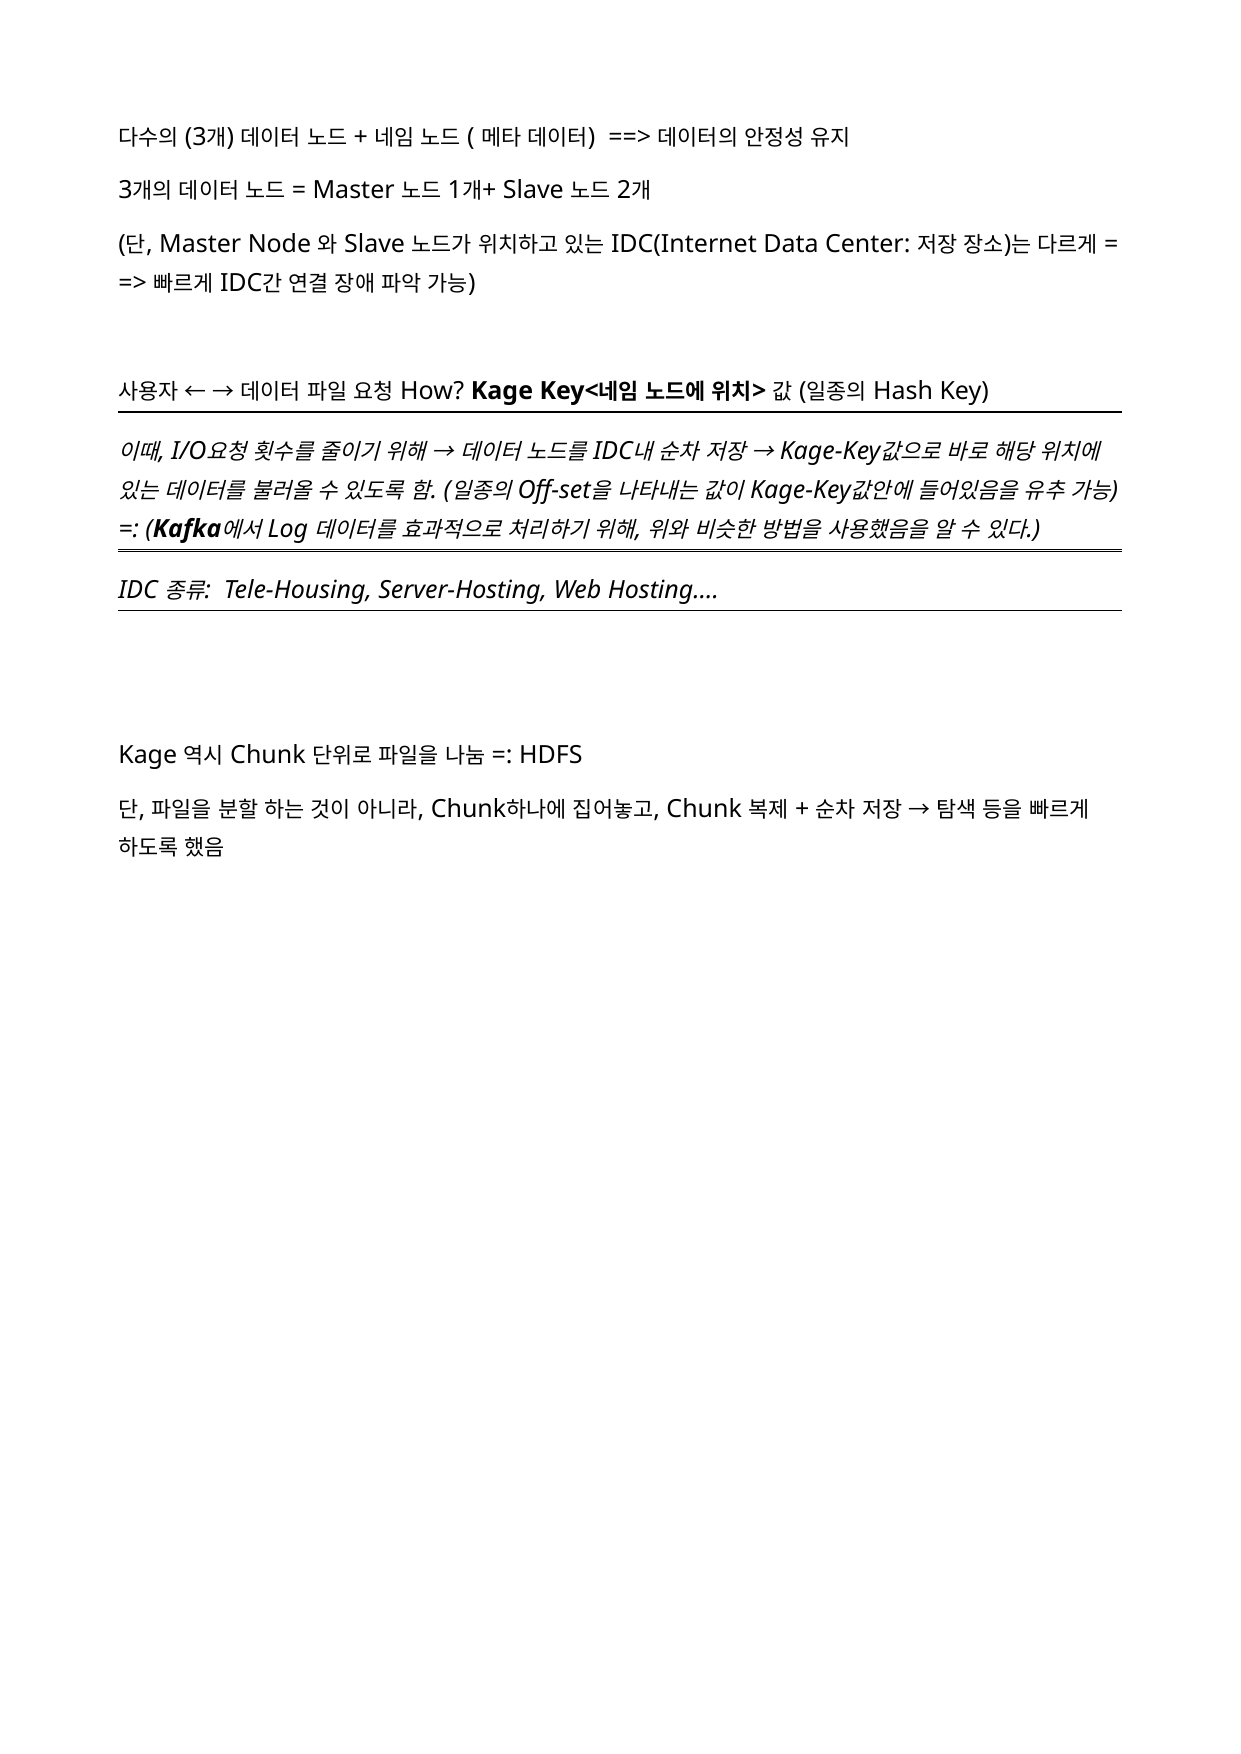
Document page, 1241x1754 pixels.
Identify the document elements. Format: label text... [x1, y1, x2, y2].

text Kage 역시 Chunk 단위로 파일을 나눔 =: HDFS [118, 737, 1122, 771]
text IDC 종류: Tele-Housing, Server-Hosting, Web Hosting…. [118, 571, 1122, 610]
text 3개의 데이터 노드 = Master 노드 1개+ Slave 노드 2개 [118, 172, 1122, 206]
text 사용자 ← → 데이터 파일 요청 How? Kage Key<네임 노드에 위치> 값 (일종의 Hash Key) [118, 372, 1122, 411]
text (단, Master Node 와 Slave 노드가 위치하고 있는 IDC(Internet Data Center: 저장 장소)는 다르게 ==> 빠르게 IDC간 연결 장애 파악 가능) [118, 226, 1122, 299]
text 단, 파일을 분할 하는 것이 아니라, Chunk하나에 집어놓고, Chunk 복제 + 순차 저장 → 탐색 등을 빠르게 하도록 했음 [118, 791, 1122, 861]
text 다수의 (3개) 데이터 노드 + 네임 노드 ( 메타 데이터) ==> 데이터의 안정성 유지 [118, 118, 1122, 152]
text 이때, I/O요청 횟수를 줄이기 위해 → 데이터 노드를 IDC내 순차 저장 → Kage-Key값으로 바로 해당 위치에 있는 데이터를 불러올 수 있도록 함. (일종의 Off-set을 나타내는 값이 Kage-Key값안에 들어있음을 유추 가능) =: (Kafka에서 Log 데이터를 효과적으로 처리하기 위해, 위와 비슷한 방법을 사용했음을 알 수 있다.) [118, 433, 1122, 549]
